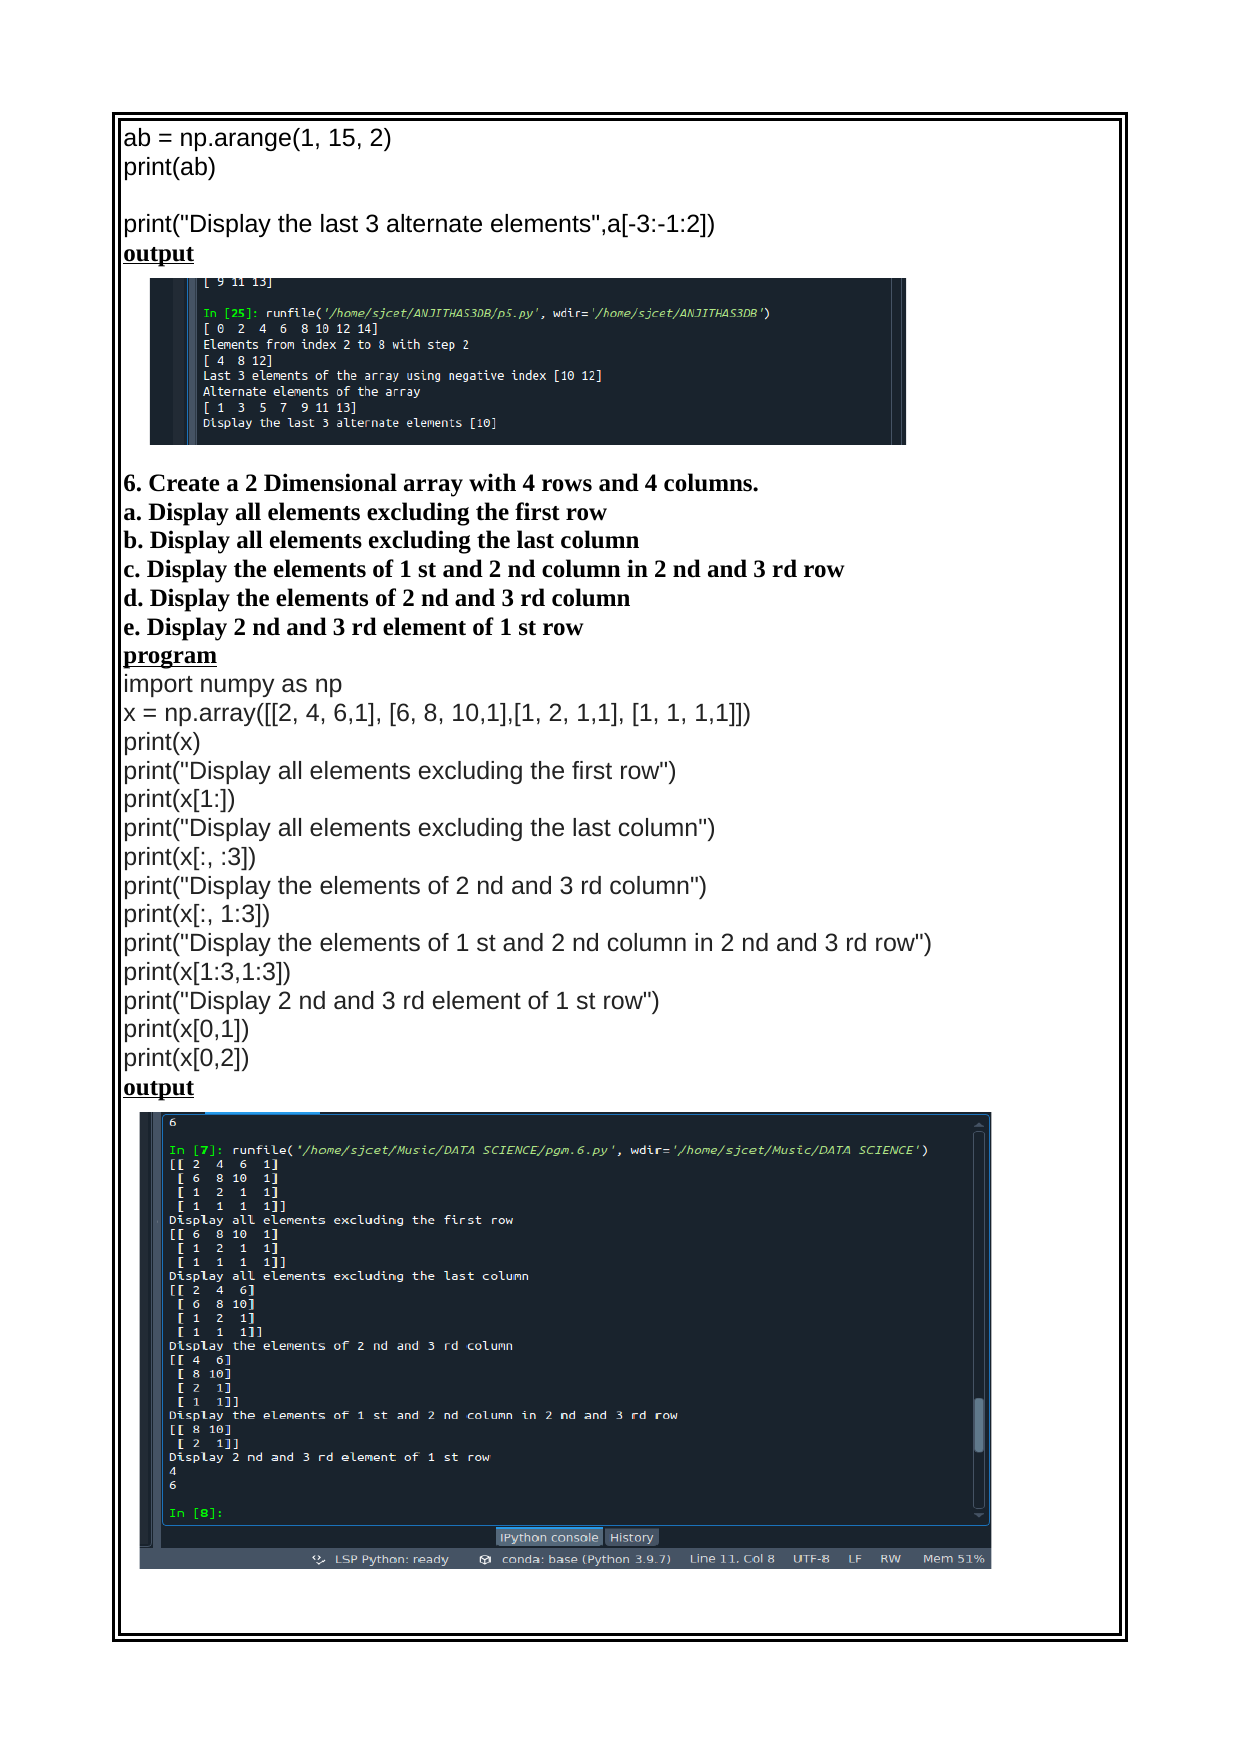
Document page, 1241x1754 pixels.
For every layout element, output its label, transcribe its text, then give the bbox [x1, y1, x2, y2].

text b. Display all elements excluding the last column [123, 526, 1117, 554]
text c. Display the elements of 1 st and 2 nd column in 2 nd and 3 rd row [123, 554, 1117, 583]
text a. Display all elements excluding the first row [123, 497, 1117, 526]
text program [123, 641, 1117, 669]
text 6. Create a 2 Dimensional array with 4 rows and 4 columns. [123, 468, 1117, 497]
text output [123, 1072, 1117, 1101]
text import numpy as np x = np.array([[2, 4, 6,1], [6, 8, 10,1],[1, 2, 1,1], [1, 1, 1,1]]) print(x) print("Display all elements excluding the first row") print(x[1:]) print("Display all elements excluding the last column") print(x[:, :3]) print("Display the elements of 2 nd and 3 rd column") print(x[:, 1:3]) print("Display the elements of 1 st and 2 nd column in 2 nd and 3 rd row") print(x[1:3,1:3]) print("Display 2 nd and 3 rd element of 1 st row") print(x[0,1]) print(x[0,2]) [123, 669, 1117, 1072]
text e. Display 2 nd and 3 rd element of 1 st row [123, 612, 1117, 641]
text ab = np.arange(1, 15, 2) print(ab) print("Display the last 3 alternate elements",a[-3:-1:2]) output [123, 123, 1117, 267]
text d. Display the elements of 2 nd and 3 rd column [123, 583, 1117, 612]
